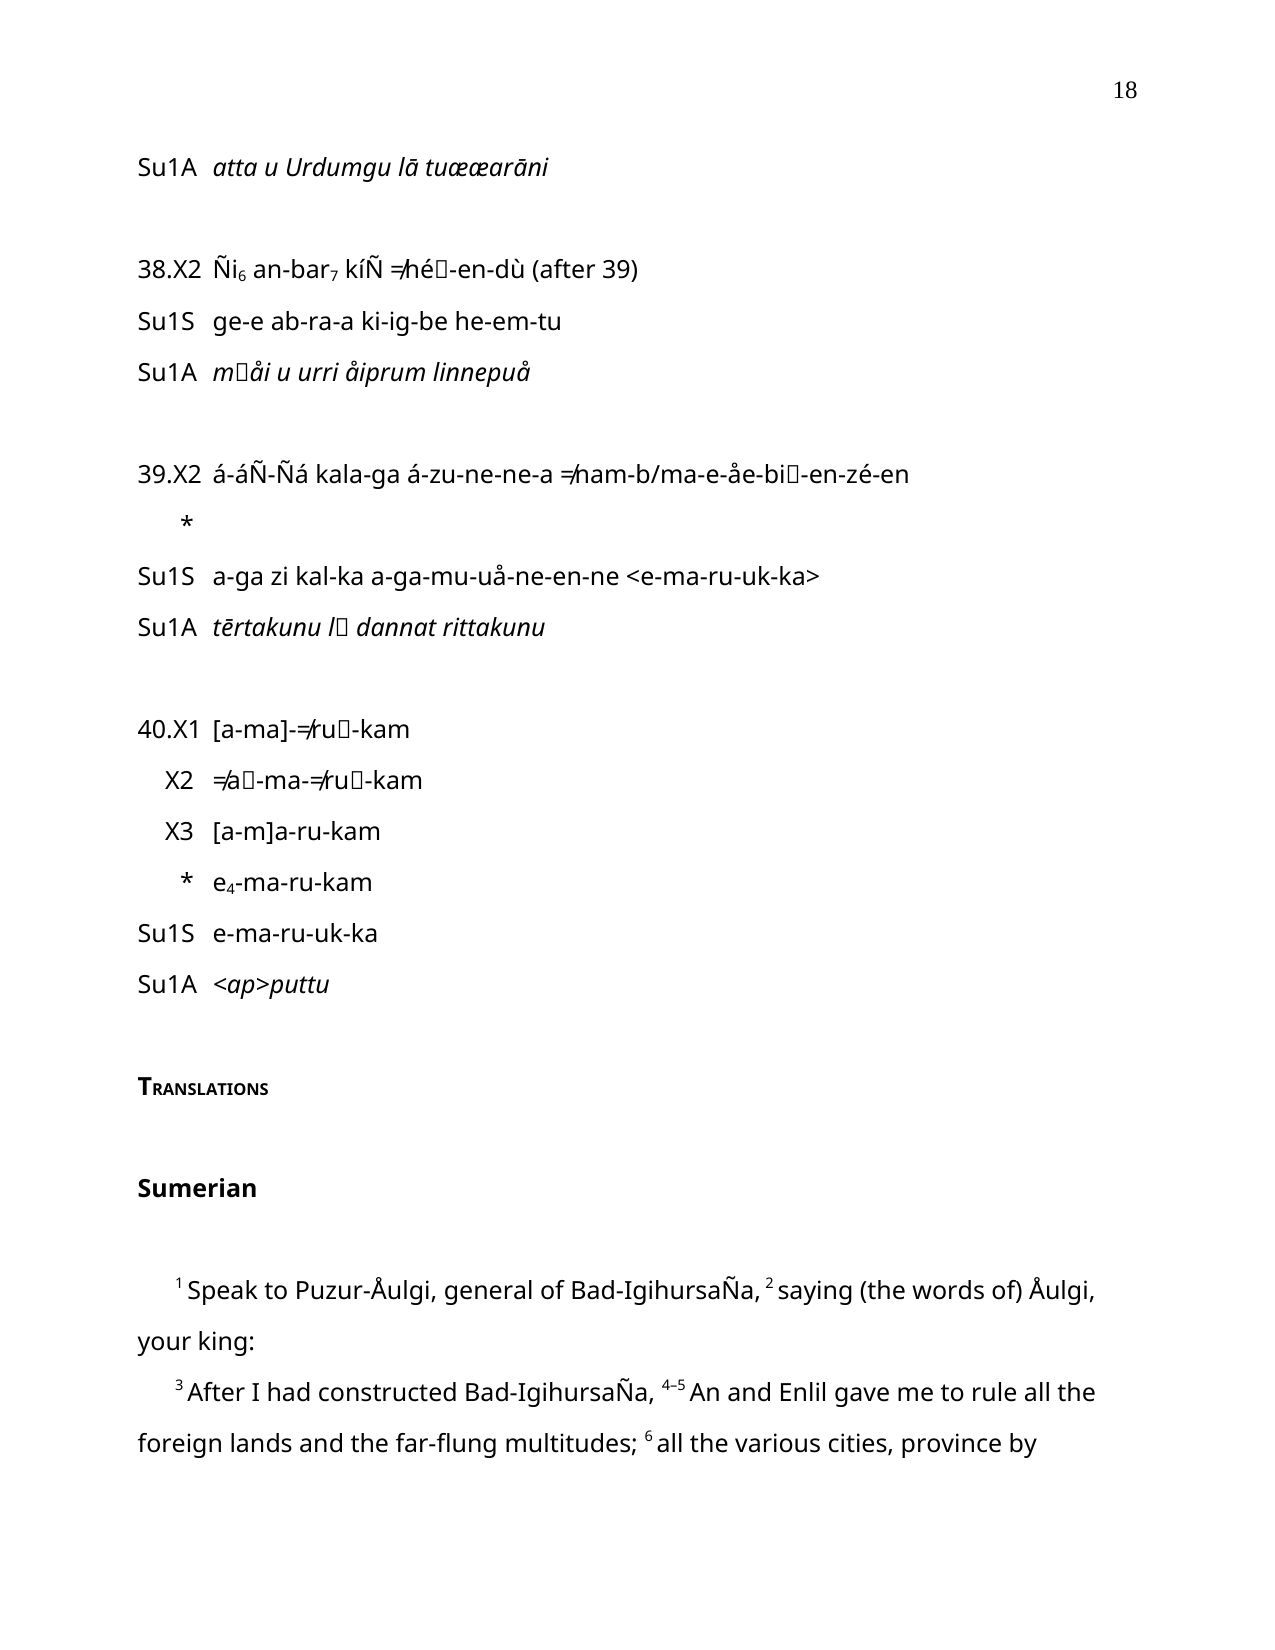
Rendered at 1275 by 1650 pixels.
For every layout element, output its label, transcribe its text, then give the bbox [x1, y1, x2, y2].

text 38. X2 Ñi6 an-bar7 kíÑ ≠hé-en-dù (after 39) [137, 252, 1138, 286]
text X2 ≠a-ma-≠ru-kam [137, 762, 1138, 797]
text Su1S a-ga zi kal-ka a-ga-mu-uå-ne-en-ne <e-ma-ru-uk-ka> [137, 558, 1138, 592]
text Su1S ge-e ab-ra-a ki-ig-be he-em-tu [137, 303, 1138, 337]
text Su1S e-ma-ru-uk-ka [137, 916, 1138, 950]
text Translations [137, 1069, 1138, 1103]
text Su1A tērtakunu l dannat rittakunu [137, 609, 1138, 643]
text * [137, 507, 1138, 541]
text * e4-ma-ru-kam [137, 864, 1138, 899]
text Sumerian [137, 1171, 1138, 1205]
text Su1A atta u Urdumgu lā tuææarāni [137, 150, 1138, 184]
text Su1A <ap>puttu [137, 967, 1138, 1001]
text Su1A måi u urri åiprum linnepuå [137, 354, 1138, 388]
text 3 After I had constructed Bad-IgihursaÑa, 4–5 An­ and Enlil gave me to rule all the foreign lands and the far-flung­ multitudes; 6 all the various cities, province by [137, 1375, 1138, 1460]
text 39. X2 á-áÑ-Ñá kala-ga á-zu-ne-ne-a ≠nam-b/ma-e-åe-bi-en-zé-en [137, 456, 1138, 490]
text X3 [a-m]a-ru-kam [137, 813, 1138, 848]
text 40. X1 [a-ma]-≠ru-kam [137, 711, 1138, 746]
text 1 Speak to Puzur-Åulgi, general of Bad-IgihursaÑa, 2 saying (the words of) Åulgi, your king: [137, 1273, 1138, 1358]
